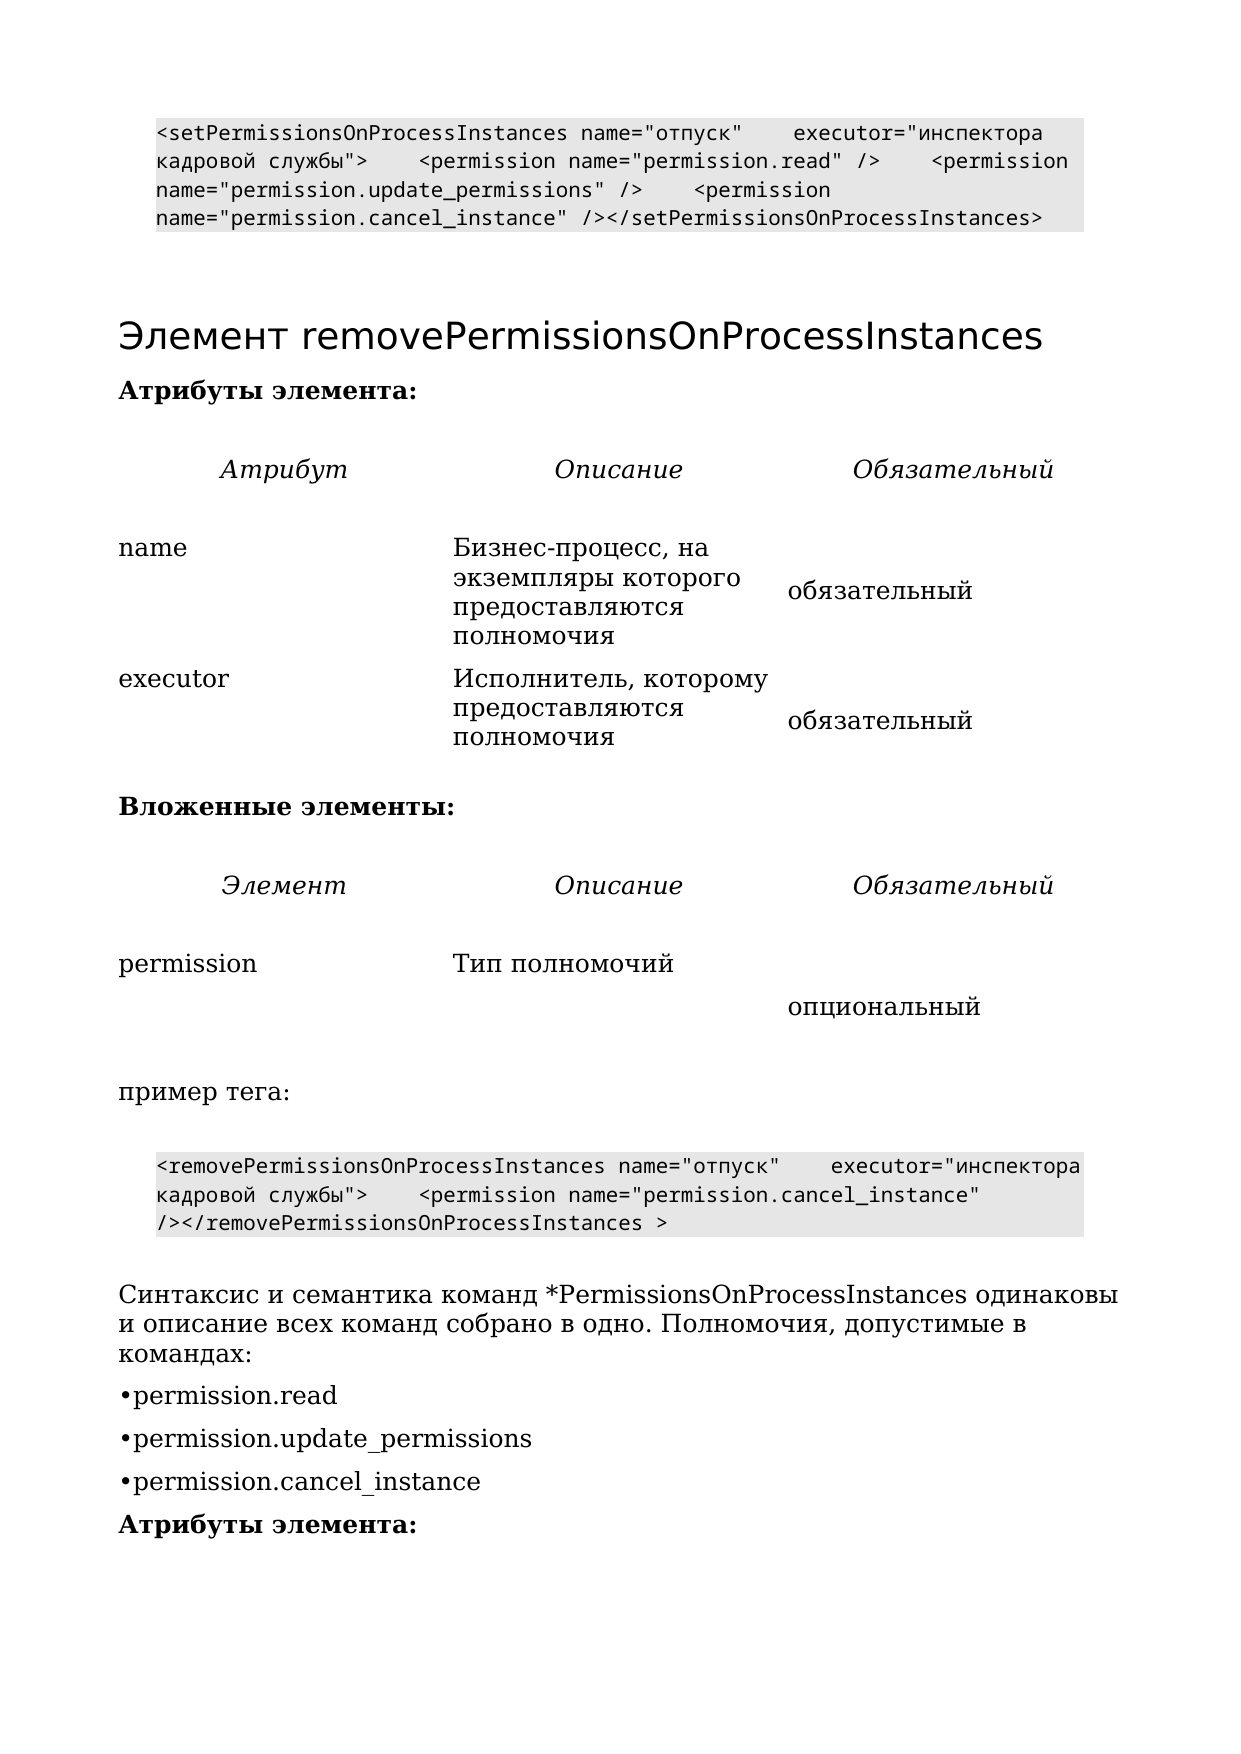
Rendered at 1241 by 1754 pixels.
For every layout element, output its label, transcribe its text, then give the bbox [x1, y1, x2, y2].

table_header Элемент [118, 829, 453, 943]
table_cell permission [118, 943, 453, 1071]
table_header Обязательный [788, 413, 1122, 527]
table_cell обязательный [788, 528, 1122, 658]
text пример тега: [118, 1077, 1122, 1107]
list permission.read [118, 1382, 1122, 1411]
table_cell Тип полномочий [453, 943, 787, 1071]
table_header Атрибуты элемента: [118, 370, 1122, 413]
text <removePermissionsOnProcessInstances name="отпуск" executor="инспектора кадровой службы"> <permission name="permission.cancel_instance" /></removePermissionsOnProcessInstances > [156, 1152, 1084, 1237]
table_cell обязательный [788, 658, 1122, 786]
table_cell Бизнес-процесс, на экземпляры которого предоставляются полномочия [453, 528, 787, 658]
table_header Атрибут [118, 413, 453, 527]
list permission.cancel_instance [118, 1467, 1122, 1496]
subtitle Элемент removePermissionsOnProcessInstances [118, 314, 1122, 358]
text Синтаксис и семантика команд *PermissionsOnProcessInstances одинаковы и описание всех команд собрано в одно. Полномочия, допустимые в командах: [118, 1281, 1122, 1368]
text <setPermissionsOnProcessInstances name="отпуск" executor="инспектора кадровой службы"> <permission name="permission.read" /> <permission name="permission.update_permissions" /> <permission name="permission.cancel_instance" /></setPermissionsOnProcessInstances> [156, 118, 1084, 232]
table_header Описание [453, 413, 787, 527]
table_cell Исполнитель, которому предоставляются полномочия [453, 658, 787, 786]
table_header Описание [453, 829, 787, 943]
table_cell опциональный [788, 943, 1122, 1071]
table_cell executor [118, 658, 453, 786]
table_cell name [118, 528, 453, 658]
list permission.update_permissions [118, 1424, 1122, 1453]
table_header Атрибуты элемента: [118, 1504, 1122, 1547]
table_header Обязательный [788, 829, 1122, 943]
table_header Вложенные элементы: [118, 786, 1122, 829]
